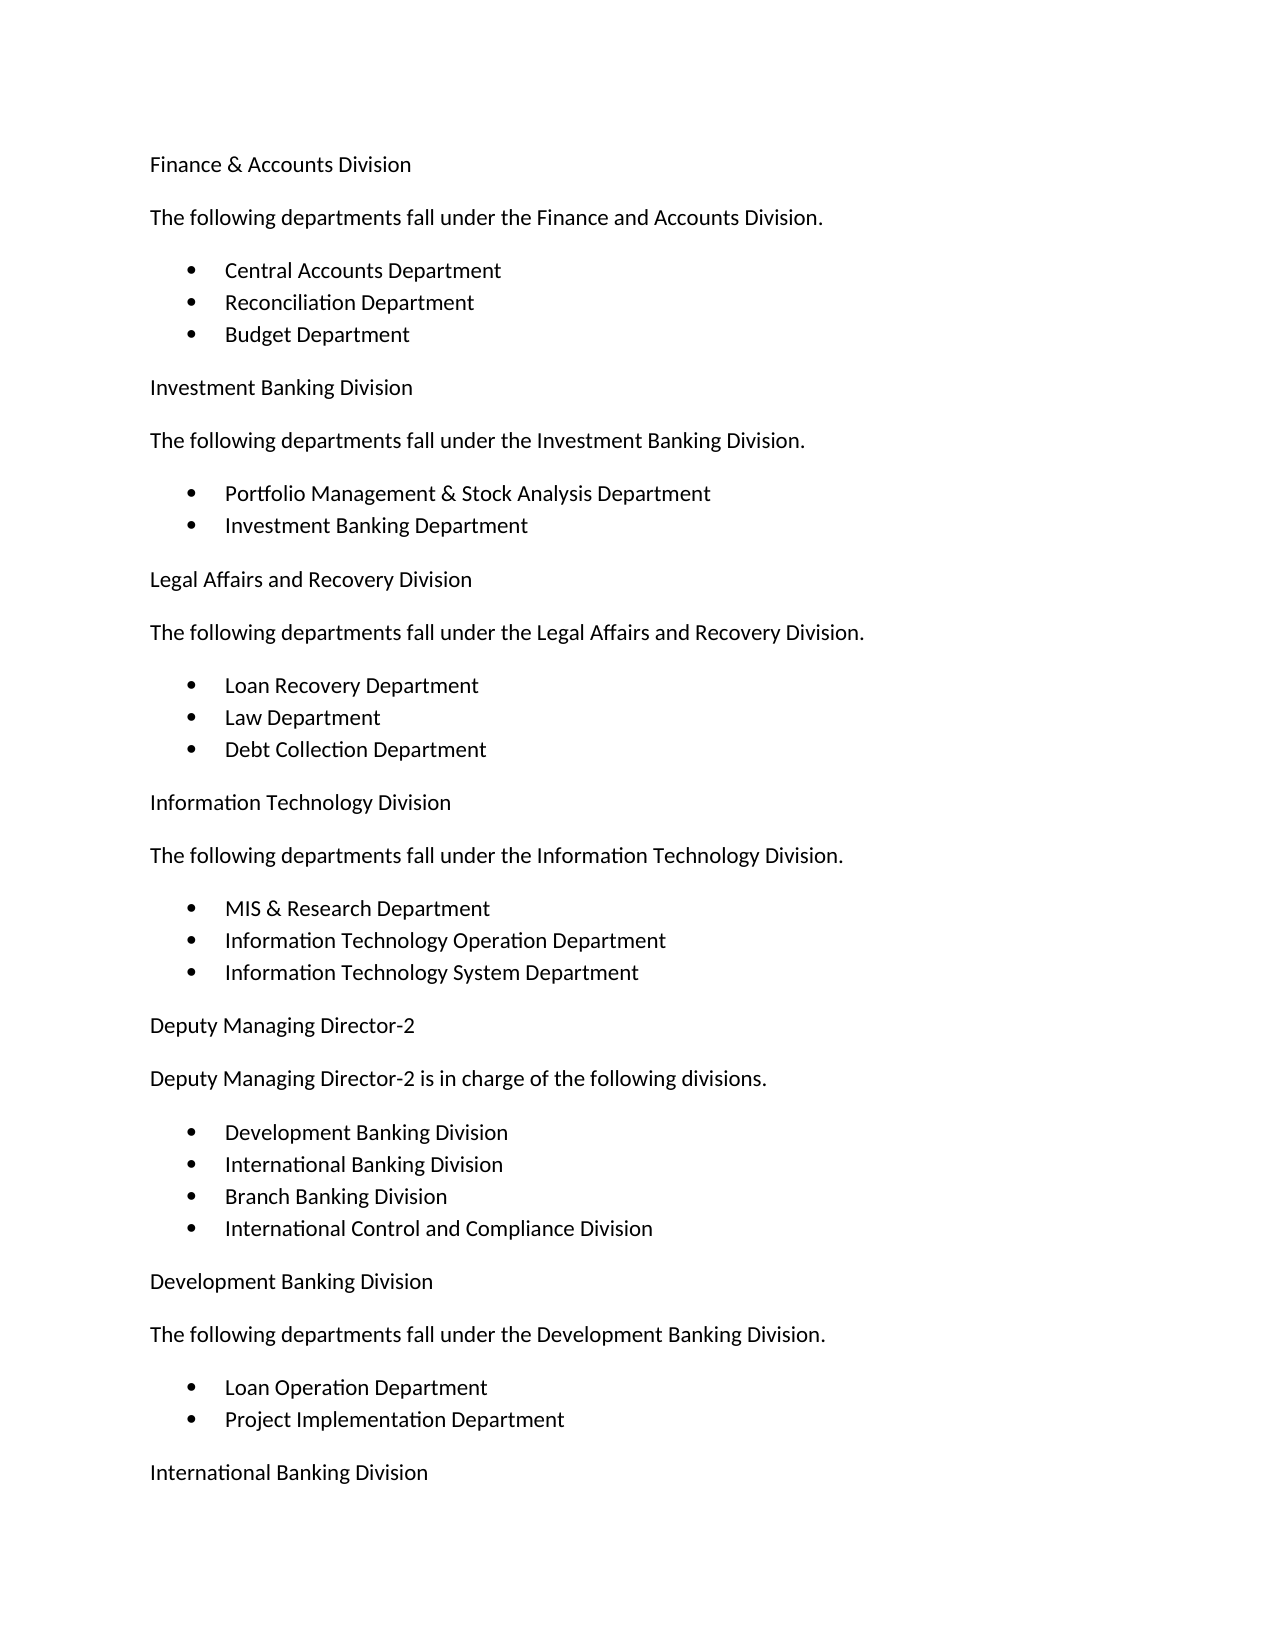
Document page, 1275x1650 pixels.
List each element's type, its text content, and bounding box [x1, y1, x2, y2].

text Development Banking Division [150, 1267, 1125, 1295]
list Branch Banking Division [187, 1182, 1125, 1210]
text The following departments fall under the Development Banking Division. [150, 1320, 1125, 1348]
list Information Technology Operation Department [187, 926, 1125, 954]
list Central Accounts Department [187, 256, 1125, 284]
text The following departments fall under the Legal Affairs and Recovery Division. [150, 618, 1125, 646]
list Investment Banking Department [187, 512, 1125, 540]
text Investment Banking Division [150, 373, 1125, 401]
list Project Implementation Department [187, 1405, 1125, 1433]
text Deputy Managing Director-2 [150, 1012, 1125, 1039]
text The following departments fall under the Investment Banking Division. [150, 426, 1125, 454]
list Information Technology System Department [187, 958, 1125, 987]
list International Banking Division [187, 1150, 1125, 1178]
text Deputy Managing Director-2 is in charge of the following divisions. [150, 1064, 1125, 1093]
list International Control and Compliance Division [187, 1214, 1125, 1242]
text The following departments fall under the Information Technology Division. [150, 841, 1125, 869]
list Debt Collection Department [187, 735, 1125, 763]
text Finance & Accounts Division [150, 150, 1125, 178]
text The following departments fall under the Finance and Accounts Division. [150, 203, 1125, 231]
text International Banking Division [150, 1458, 1125, 1486]
list Loan Recovery Department [187, 671, 1125, 699]
list Reconciliation Department [187, 288, 1125, 316]
list Budget Department [187, 320, 1125, 348]
list MIS & Research Department [187, 894, 1125, 922]
text Legal Affairs and Recovery Division [150, 565, 1125, 593]
text Information Technology Division [150, 788, 1125, 816]
list Law Department [187, 703, 1125, 731]
list Portfolio Management & Stock Analysis Department [187, 479, 1125, 507]
list Development Banking Division [187, 1118, 1125, 1146]
list Loan Operation Department [187, 1373, 1125, 1401]
